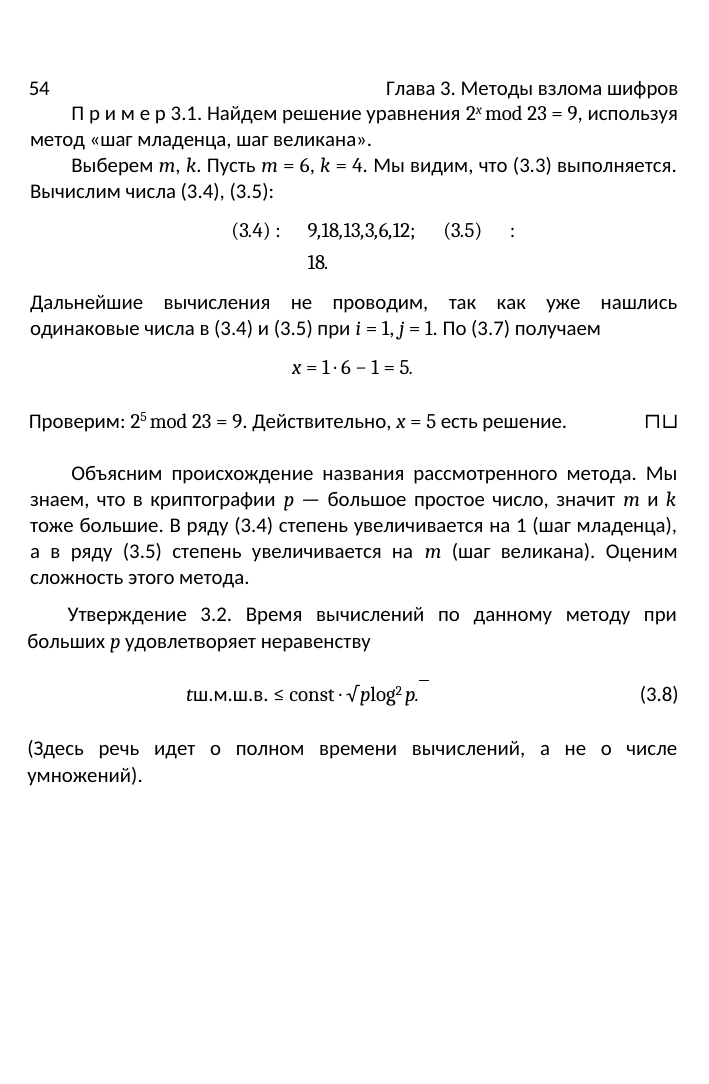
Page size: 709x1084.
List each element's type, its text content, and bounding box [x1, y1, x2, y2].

text tш.м.ш.в. ≤ const · √plog2 p. (3.8) [28, 679, 680, 707]
text Выберем m, k. Пусть m = 6, k = 4. Мы видим, что (3.3) выполняется. Вычислим числа (3.4), (3.5): [30, 153, 678, 204]
text (3.4) : 9,18,13,3,6,12; (3.5) : 18. [231, 219, 515, 275]
text Объясним происхождение названия рассмотренного метода. Мы знаем, что в криптографии p — большое простое число, значит m и k тоже большие. В ряду (3.4) степень увеличивается на 1 (шаг младенца), а в ряду (3.5) степень увеличивается на m (шаг великана). Оценим сложность этого метода. [30, 461, 678, 589]
text Утверждение 3.2. Время вычислений по данному методу при больших p удовлетворяет неравенству [27, 602, 678, 653]
text П р и м е р 3.1. Найдем решение уравнения 2x mod 23 = 9, используя метод «шаг младенца, шаг великана». [30, 100, 678, 152]
text (Здесь речь идет о полном времени вычислений, а не о числе умножений). [27, 736, 678, 787]
text Дальнейшие вычисления не проводим, так как уже нашлись одинаковые числа в (3.4) и (3.5) при i = 1, j = 1. По (3.7) получаем [30, 289, 678, 341]
text Проверим: 25 mod 23 = 9. Действительно, x = 5 есть решение. ⊓⊔ [28, 408, 678, 433]
text x = 1 · 6 − 1 = 5. [50, 356, 657, 380]
